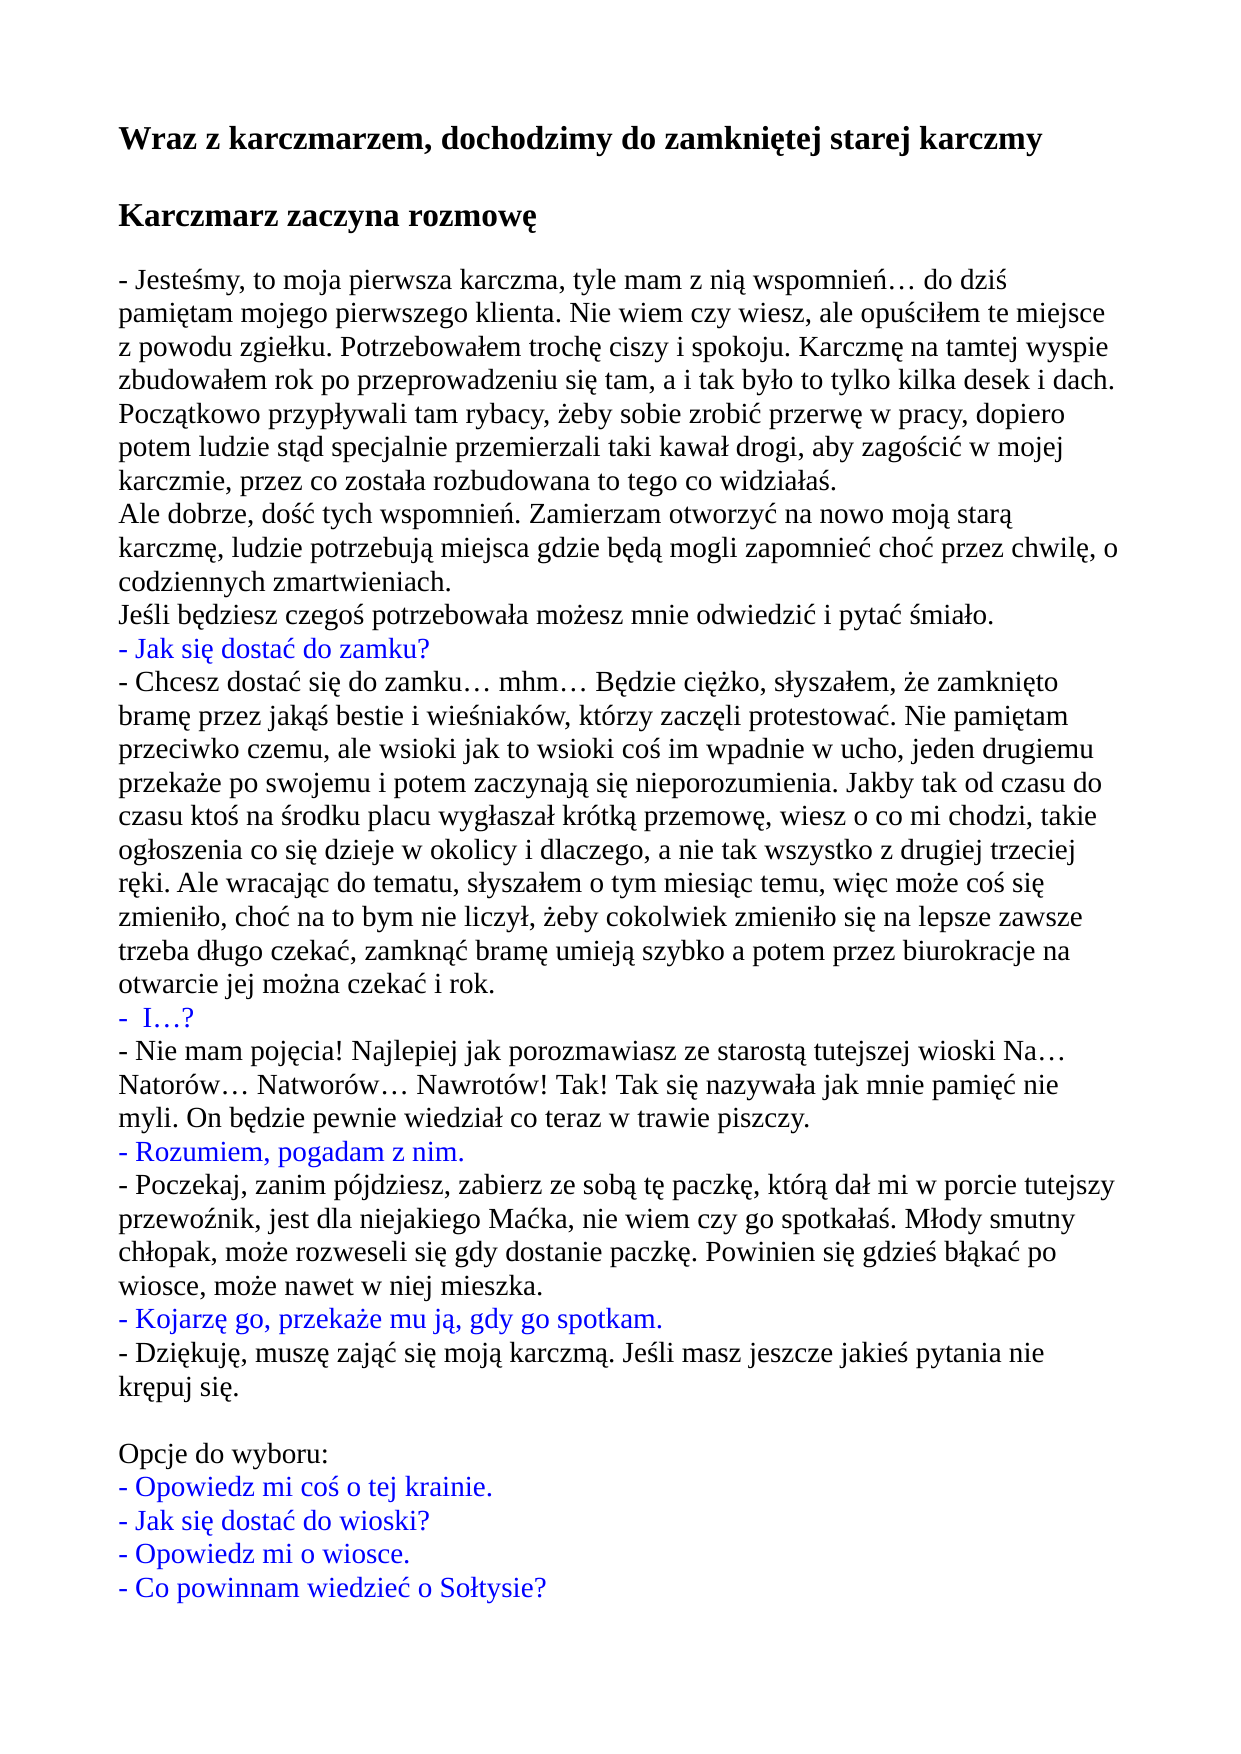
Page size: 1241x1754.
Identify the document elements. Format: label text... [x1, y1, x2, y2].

text - Co powinnam wiedzieć o Sołtysie? [118, 1570, 1122, 1603]
text - Jak się dostać do zamku? [118, 631, 1122, 664]
text - Poczekaj, zanim pójdziesz, zabierz ze sobą tę paczkę, którą dał mi w porcie tutejszy przewoźnik, jest dla niejakiego Maćka, nie wiem czy go spotkałaś. Młody smutny chłopak, może rozweseli się gdy dostanie paczkę. Powinien się gdzieś błąkać po wiosce, może nawet w niej mieszka. [118, 1167, 1122, 1302]
text - Jesteśmy, to moja pierwsza karczma, tyle mam z nią wspomnień… do dziś pamiętam mojego pierwszego klienta. Nie wiem czy wiesz, ale opuściłem te miejsce z powodu zgiełku. Potrzebowałem trochę ciszy i spokoju. Karczmę na tamtej wyspie zbudowałem rok po przeprowadzeniu się tam, a i tak było to tylko kilka desek i dach. Początkowo przypływali tam rybacy, żeby sobie zrobić przerwę w pracy, dopiero potem ludzie stąd specjalnie przemierzali taki kawał drogi, aby zagościć w mojej karczmie, przez co została rozbudowana to tego co widziałaś. [118, 262, 1122, 497]
text - Rozumiem, pogadam z nim. [118, 1134, 1122, 1167]
text - Chcesz dostać się do zamku… mhm… Będzie ciężko, słyszałem, że zamknięto bramę przez jakąś bestie i wieśniaków, którzy zaczęli protestować. Nie pamiętam przeciwko czemu, ale wsioki jak to wsioki coś im wpadnie w ucho, jeden drugiemu przekaże po swojemu i potem zaczynają się nieporozumienia. Jakby tak od czasu do czasu ktoś na środku placu wygłaszał krótką przemowę, wiesz o co mi chodzi, takie ogłoszenia co się dzieje w okolicy i dlaczego, a nie tak wszystko z drugiej trzeciej ręki. Ale wracając do tematu, słyszałem o tym miesiąc temu, więc może coś się zmieniło, choć na to bym nie liczył, żeby cokolwiek zmieniło się na lepsze zawsze trzeba długo czekać, zamknąć bramę umieją szybko a potem przez biurokracje na otwarcie jej można czekać i rok. [118, 664, 1122, 1000]
text - Opowiedz mi coś o tej krainie. [118, 1469, 1122, 1503]
text - Nie mam pojęcia! Najlepiej jak porozmawiasz ze starostą tutejszej wioski Na… Natorów… Natworów… Nawrotów! Tak! Tak się nazywała jak mnie pamięć nie myli. On będzie pewnie wiedział co teraz w trawie piszczy. [118, 1033, 1122, 1134]
text - Dziękuję, muszę zająć się moją karczmą. Jeśli masz jeszcze jakieś pytania nie krępuj się. [118, 1335, 1122, 1402]
text Ale dobrze, dość tych wspomnień. Zamierzam otworzyć na nowo moją starą karczmę, ludzie potrzebują miejsca gdzie będą mogli zapomnieć choć przez chwilę, o codziennych zmartwieniach. [118, 497, 1122, 597]
text - I…? [118, 1000, 1122, 1033]
text Wraz z karczmarzem, dochodzimy do zamkniętej starej karczmy [118, 118, 1122, 156]
text - Kojarzę go, przekaże mu ją, gdy go spotkam. [118, 1302, 1122, 1335]
text Jeśli będziesz czegoś potrzebowała możesz mnie odwiedzić i pytać śmiało. [118, 597, 1122, 631]
text - Jak się dostać do wioski? [118, 1503, 1122, 1536]
text Karczmarz zaczyna rozmowę [118, 195, 1122, 233]
text Opcje do wyboru: [118, 1436, 1122, 1469]
text - Opowiedz mi o wiosce. [118, 1536, 1122, 1570]
